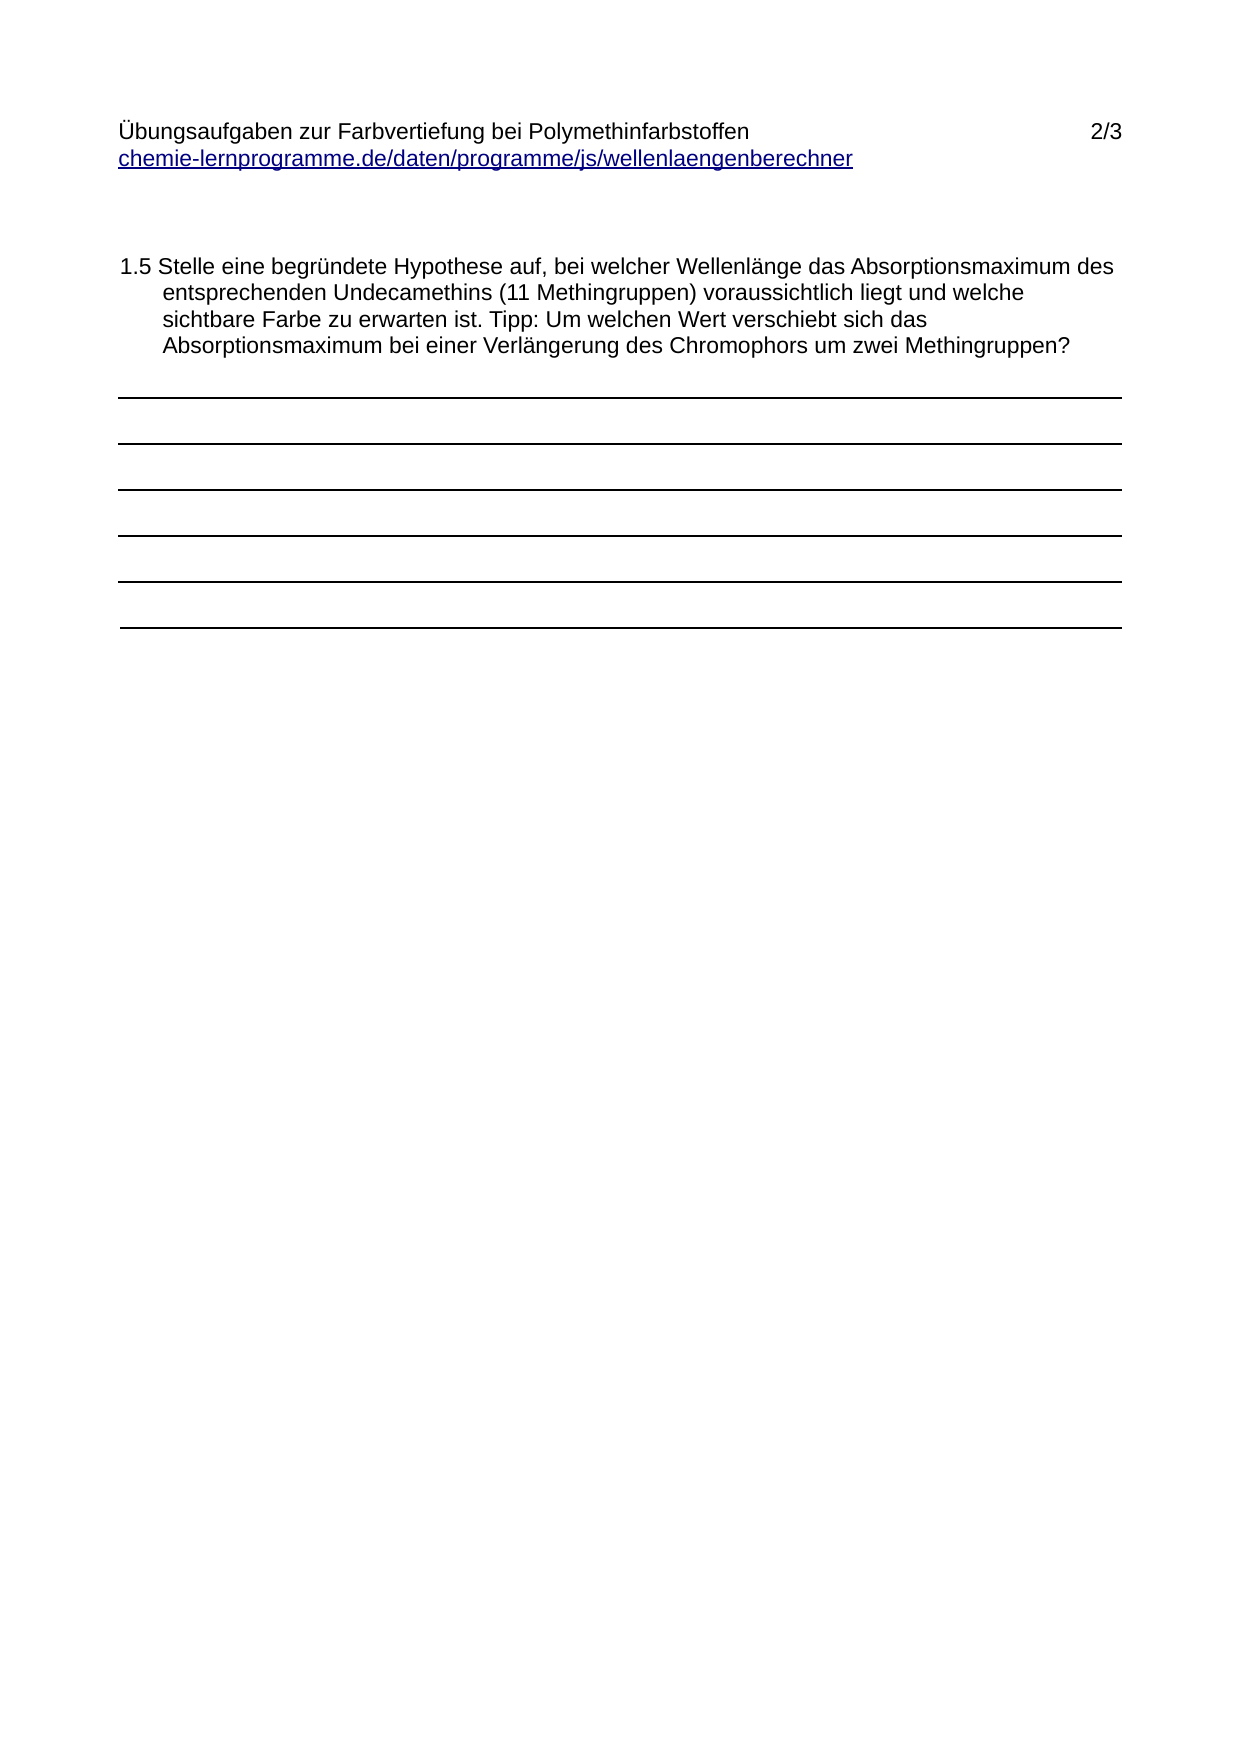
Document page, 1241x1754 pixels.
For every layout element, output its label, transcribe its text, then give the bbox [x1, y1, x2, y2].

text 1.5 Stelle eine begründete Hypothese auf, bei welcher Wellenlänge das Absorptionsmaximum des entsprechenden Undecamethins (11 Methingruppen) voraussichtlich liegt und welche sichtbare Farbe zu erwarten ist. Tipp: Um welchen Wert verschiebt sich das Absorptionsmaximum bei einer Verlängerung des Chromophors um zwei Methingruppen? [119, 253, 1122, 358]
